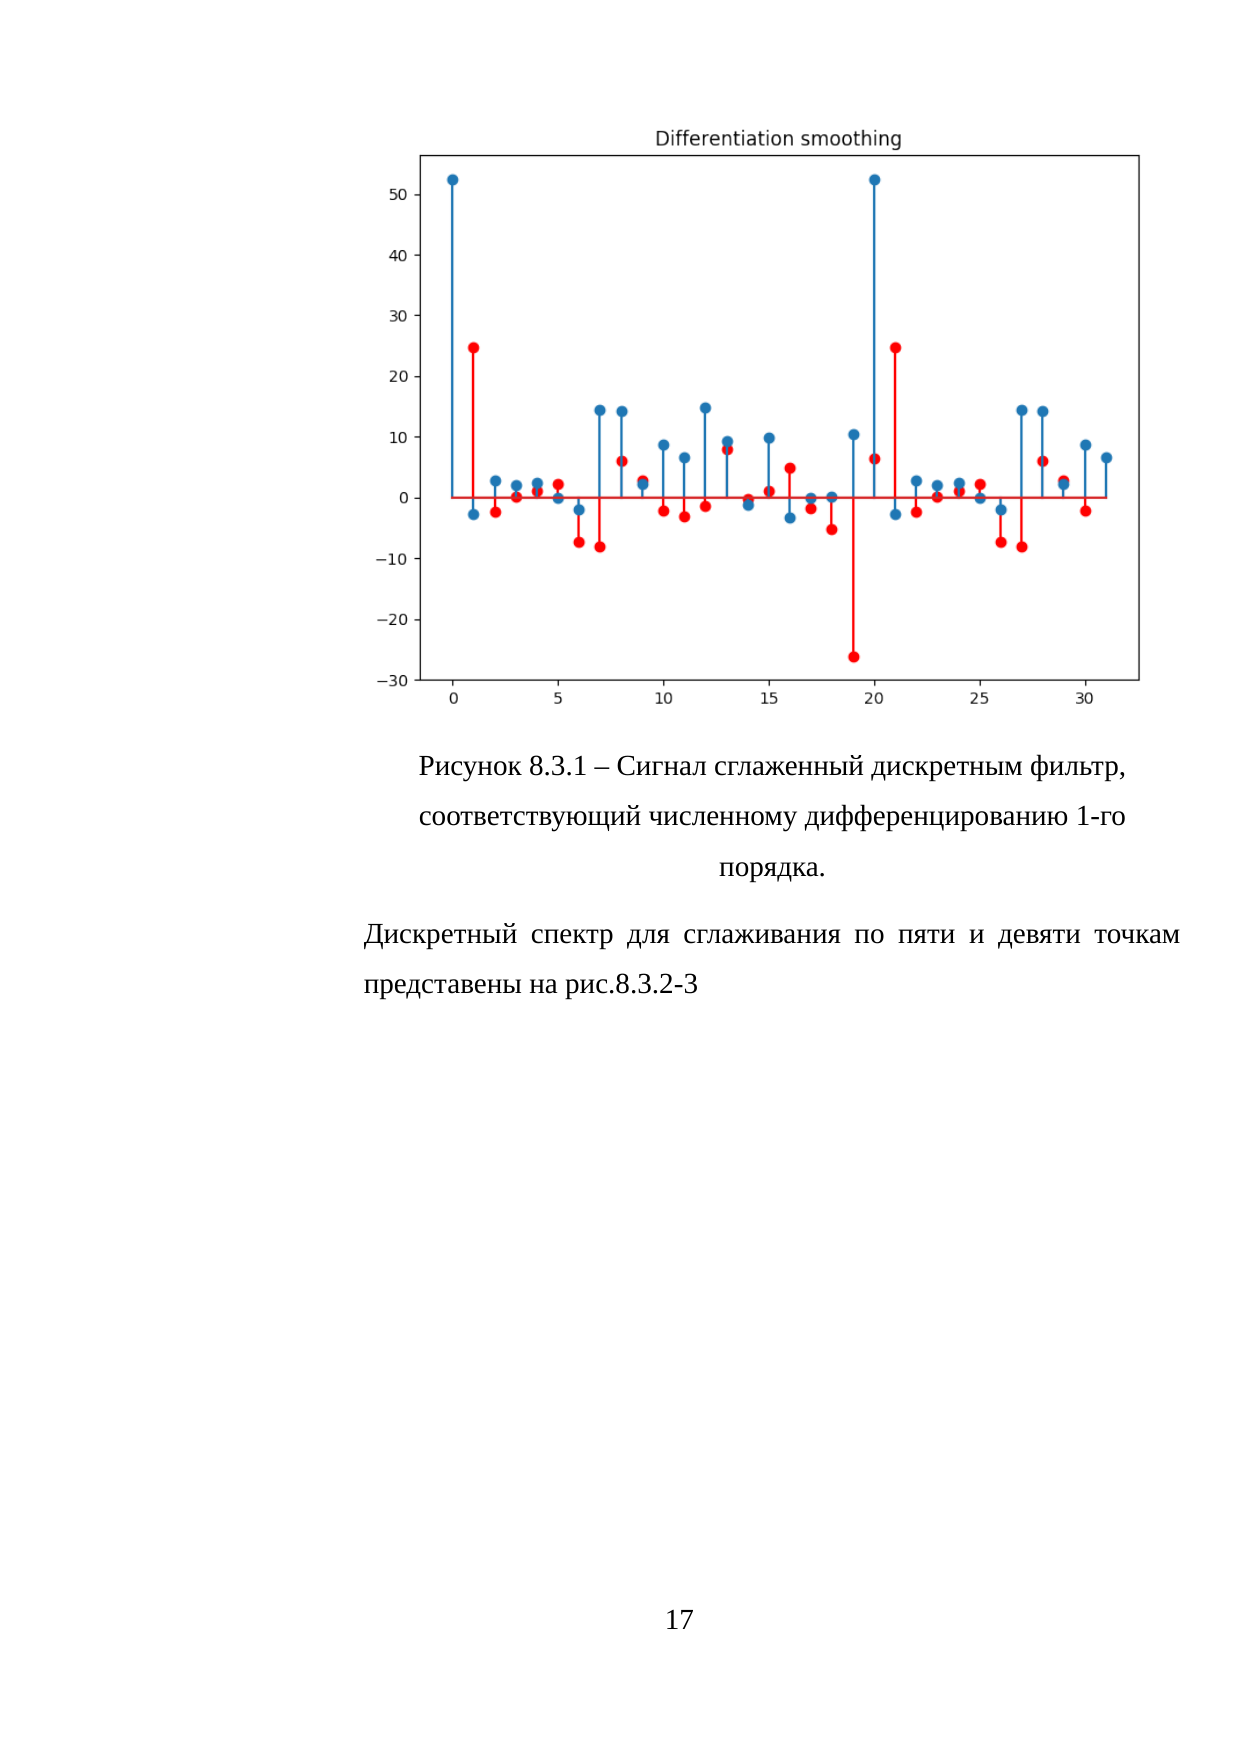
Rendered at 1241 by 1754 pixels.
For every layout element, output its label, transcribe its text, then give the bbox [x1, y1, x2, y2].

picture [363, 118, 1148, 719]
list Рисунок 8.3.1 – Сигнал сглаженный дискретным фильтр, соответствующий численному дифференцированию 1-го порядка. [326, 748, 1181, 882]
list Дискретный спектр для сглаживания по пяти и девяти точкам представены на рис.8.3.2-3 [326, 916, 1181, 1000]
